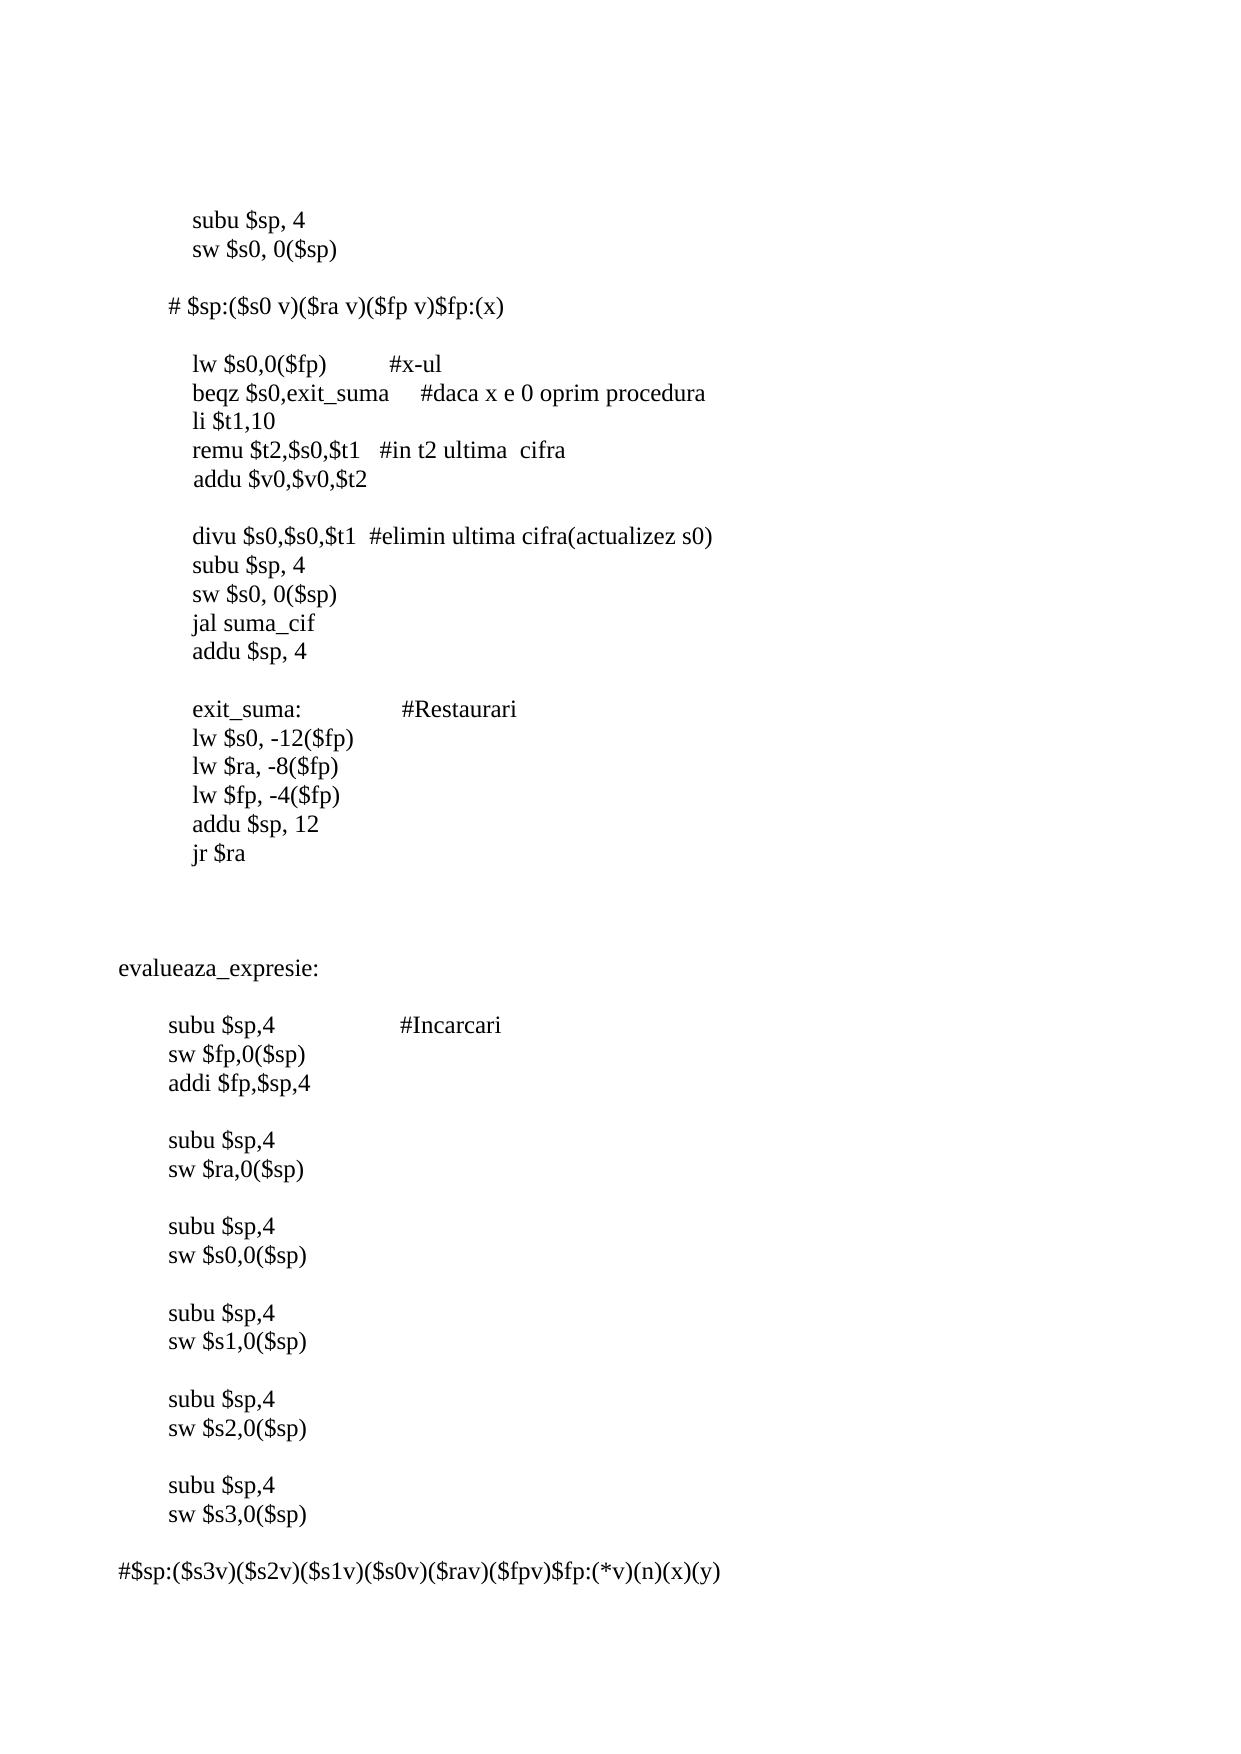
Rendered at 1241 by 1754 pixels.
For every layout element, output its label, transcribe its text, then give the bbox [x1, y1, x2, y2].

text addu $sp, 4 [118, 636, 1122, 665]
text evalueaza_expresie: [118, 953, 1122, 981]
text remu $t2,$s0,$t1 #in t2 ultima cifra [118, 435, 1122, 464]
text beqz $s0,exit_suma #daca x e 0 oprim procedura [118, 378, 1122, 406]
text lw $s0,0($fp) #x-ul [118, 349, 1122, 378]
text lw $fp, -4($fp) [118, 780, 1122, 809]
text sw $fp,0($sp) [118, 1039, 1122, 1068]
text lw $s0, -12($fp) [118, 723, 1122, 751]
text subu $sp,4 [118, 1211, 1122, 1240]
text subu $sp,4 [118, 1298, 1122, 1326]
text subu $sp, 4 [118, 550, 1122, 579]
text addi $fp,$sp,4 [118, 1068, 1122, 1096]
text sw $s0,0($sp) [118, 1240, 1122, 1269]
text li $t1,10 [118, 406, 1122, 435]
text sw $s2,0($sp) [118, 1413, 1122, 1441]
text sw $s0, 0($sp) [118, 579, 1122, 608]
text subu $sp, 4 [118, 205, 1122, 234]
text divu $s0,$s0,$t1 #elimin ultima cifra(actualizez s0) [118, 521, 1122, 550]
text addu $sp, 12 [118, 809, 1122, 838]
text subu $sp,4 [118, 1470, 1122, 1499]
text subu $sp,4 [118, 1384, 1122, 1413]
text addu $v0,$v0,$t2 [118, 464, 1122, 493]
text jr $ra [118, 838, 1122, 866]
text # $sp:($s0 v)($ra v)($fp v)$fp:(x) [118, 291, 1122, 320]
text sw $s1,0($sp) [118, 1326, 1122, 1355]
text jal suma_cif [118, 608, 1122, 636]
text sw $s0, 0($sp) [118, 234, 1122, 263]
text sw $ra,0($sp) [118, 1154, 1122, 1183]
text subu $sp,4 [118, 1125, 1122, 1154]
text #$sp:($s3v)($s2v)($s1v)($s0v)($rav)($fpv)$fp:(*v)(n)(x)(y) [118, 1556, 1122, 1585]
text exit_suma: #Restaurari [118, 694, 1122, 723]
text lw $ra, -8($fp) [118, 751, 1122, 780]
text sw $s3,0($sp) [118, 1499, 1122, 1528]
text subu $sp,4 #Incarcari [118, 1010, 1122, 1039]
